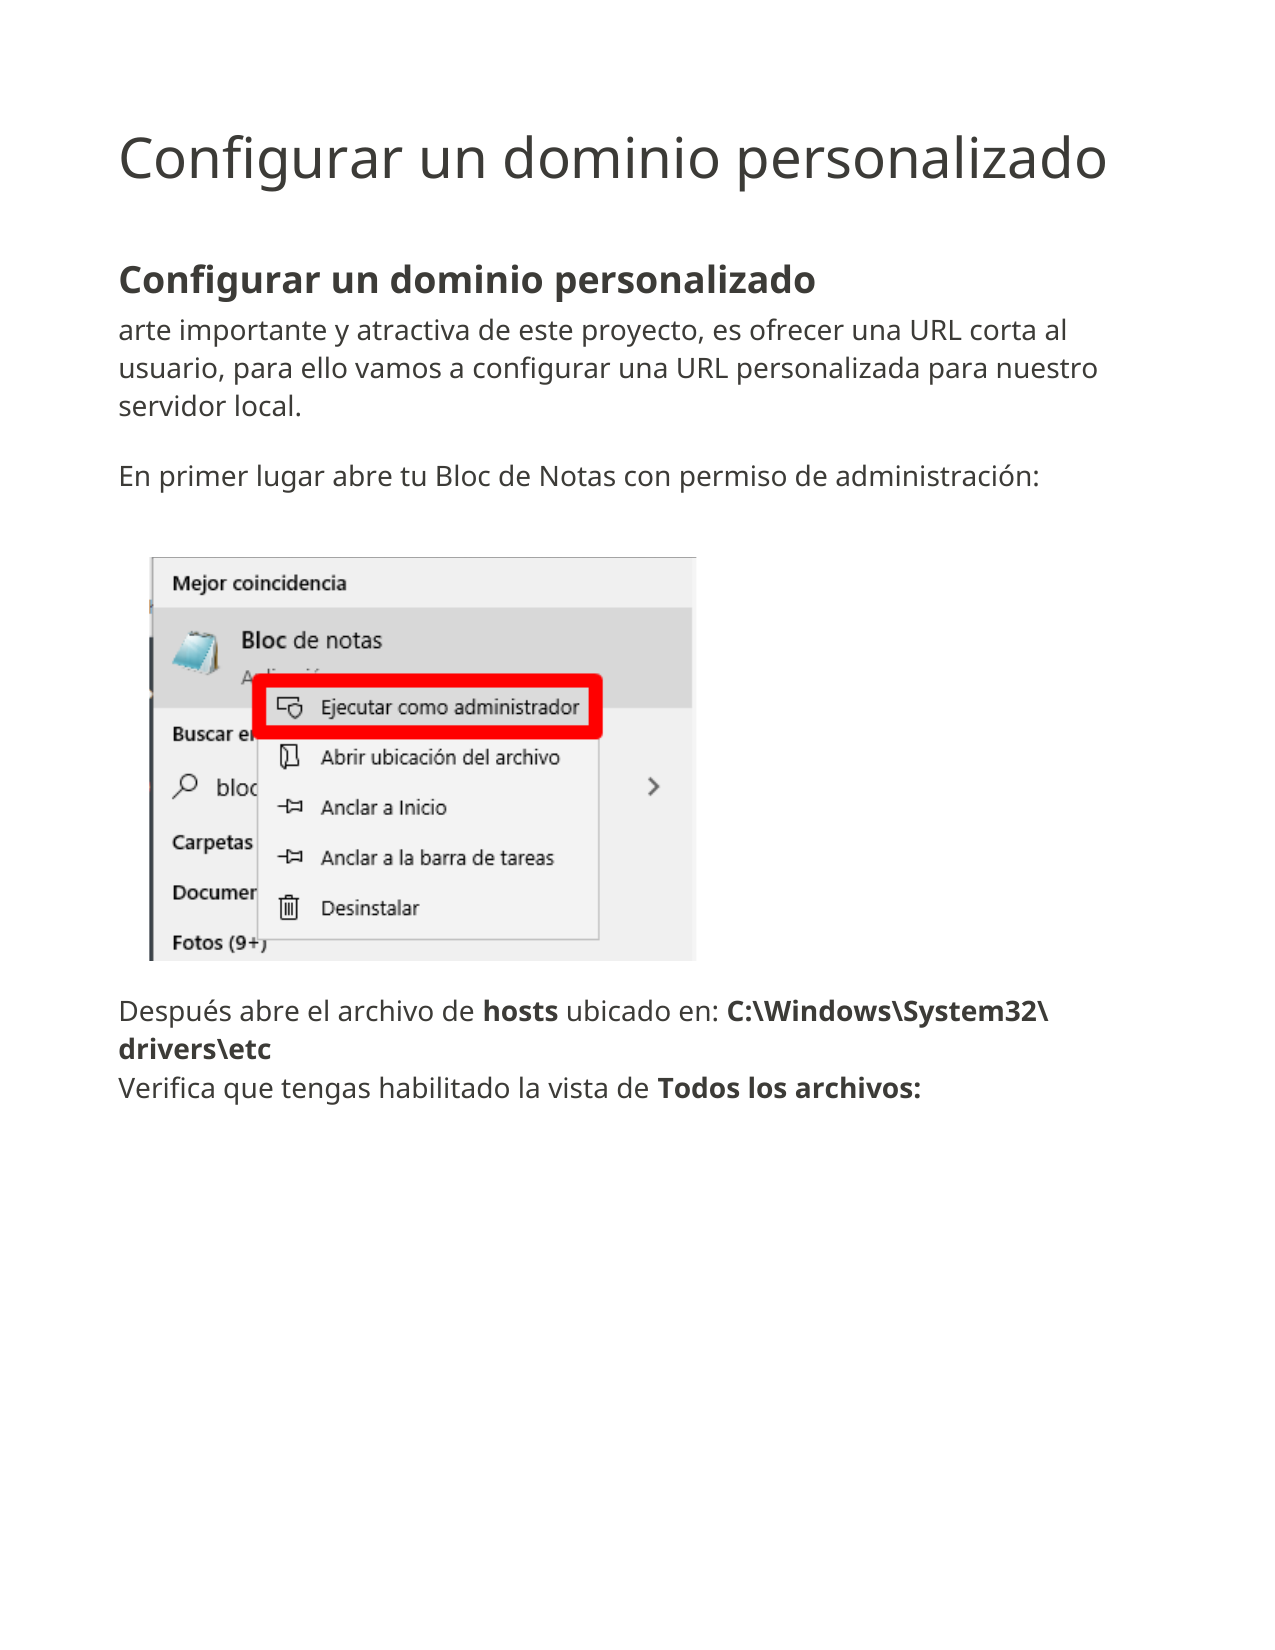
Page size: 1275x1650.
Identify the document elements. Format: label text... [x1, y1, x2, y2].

text En primer lugar abre tu Bloc de Notas con permiso de administración: [118, 456, 1157, 494]
text Configurar un dominio personalizado [118, 118, 1157, 195]
text Después abre el archivo de hosts ubicado en: C:\Windows\System32\drivers\etc [118, 991, 1157, 1068]
subtitle Configurar un dominio personalizado [118, 254, 1157, 305]
text Verifica que tengas habilitado la vista de Todos los archivos: [118, 1068, 1157, 1106]
picture [149, 557, 697, 961]
text arte importante y atractiva de este proyecto, es ofrecer una URL corta al usuario, para ello vamos a configurar una URL personalizada para nuestro servidor local. [118, 310, 1157, 425]
